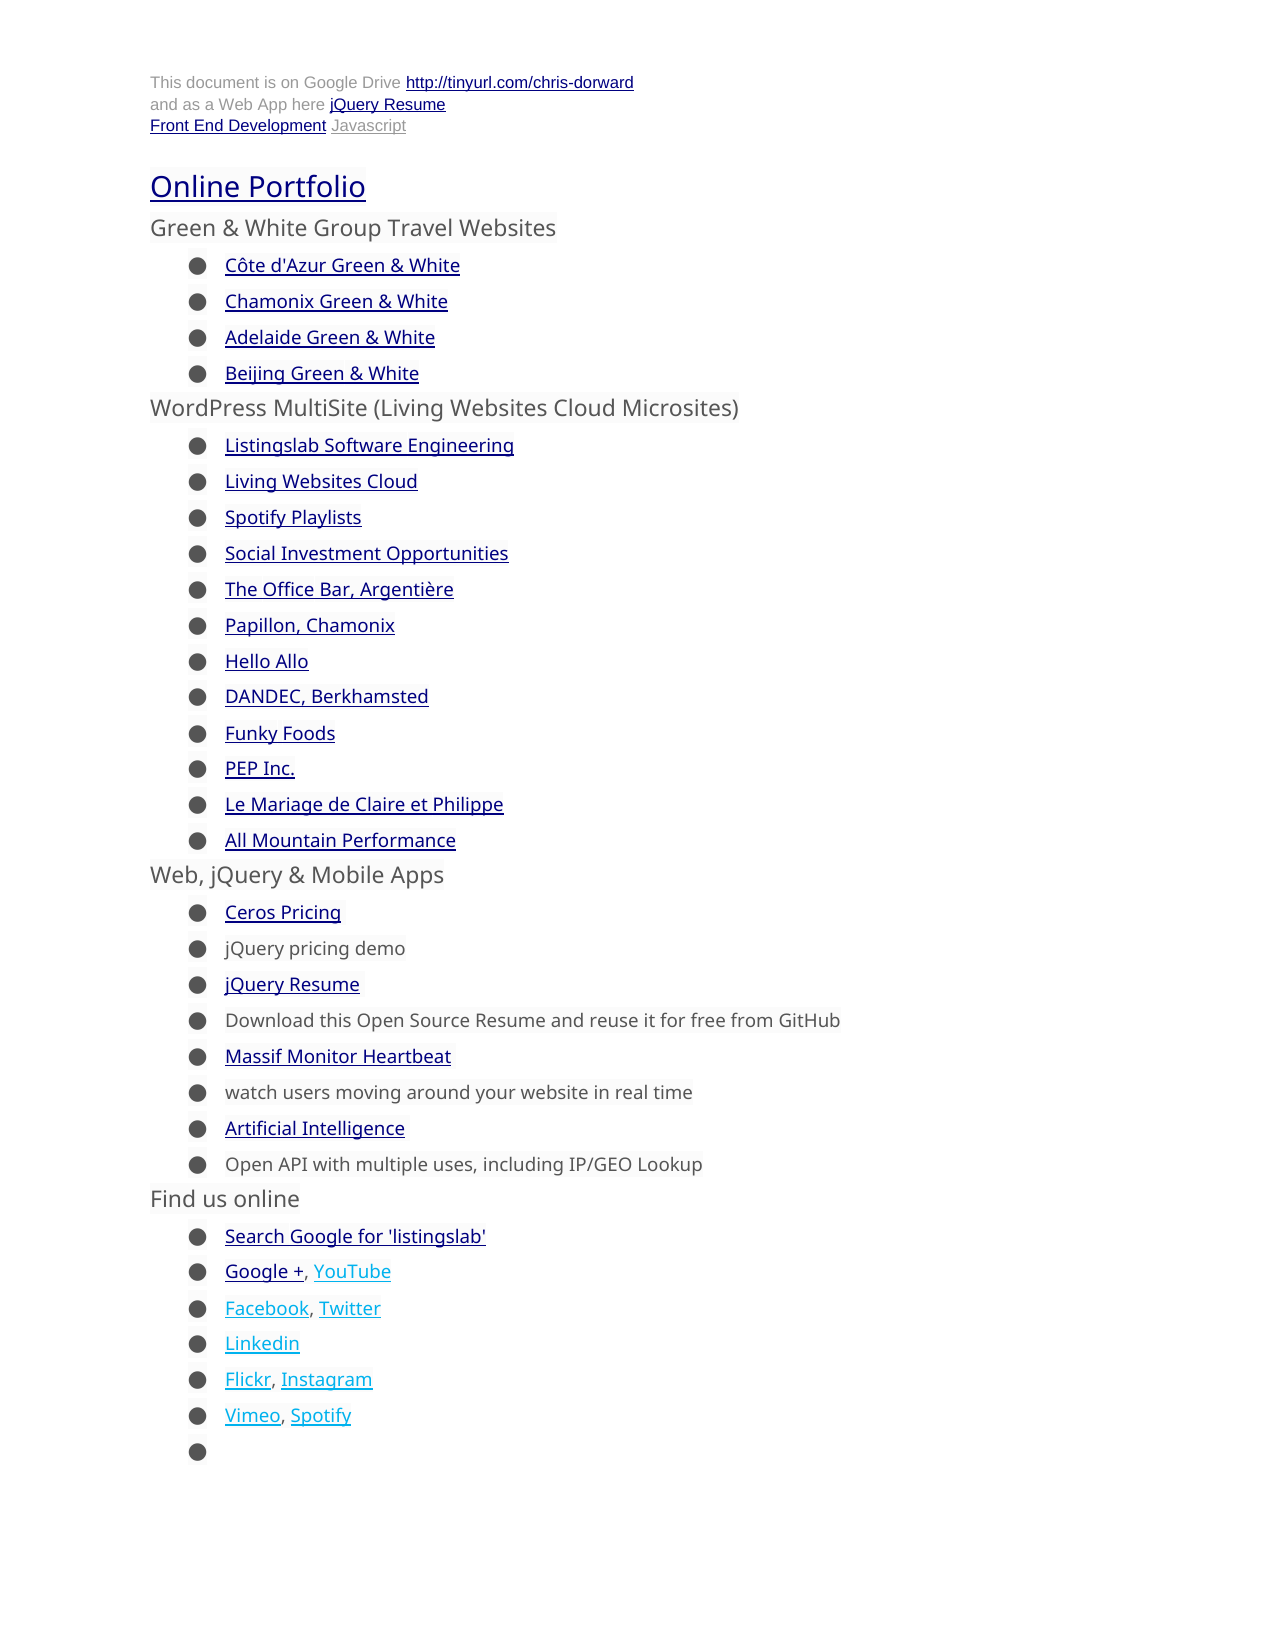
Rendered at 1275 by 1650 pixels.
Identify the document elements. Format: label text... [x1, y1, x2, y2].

list DANDEC, Berkhamsted [187, 679, 1108, 711]
subtitle Online Portfolio [150, 167, 1125, 206]
list Listingslab Software Engineering [207, 428, 1108, 459]
list Facebook, Twitter [207, 1290, 1108, 1322]
list Open API with multiple uses, including IP/GEO Lookup [207, 1147, 1108, 1178]
list jQuery pricing demo [207, 931, 1108, 962]
list Vimeo, Spotify [207, 1398, 1108, 1429]
list Beijing Green & White [207, 356, 1108, 387]
list Living Websites Cloud [207, 464, 1108, 495]
list Spotify Playlists [207, 500, 1108, 531]
list PEP Inc. [207, 751, 1108, 783]
list Adelaide Green & White [207, 320, 1108, 351]
list Artificial Intelligence [207, 1111, 1108, 1142]
list Massif Monitor Heartbeat [207, 1039, 1108, 1070]
list The Office Bar, Argentière [207, 572, 1108, 603]
list Download this Open Source Resume and reuse it for free from GitHub [207, 1003, 1108, 1034]
text Web, jQuery & Mobile Apps [150, 859, 1108, 890]
list Chamonix Green & White [207, 284, 1108, 315]
list Funky Foods [207, 715, 1108, 747]
list Flickr, Instagram [207, 1362, 1108, 1393]
list Papillon, Chamonix [207, 608, 1108, 639]
list Côte d'Azur Green & White [207, 248, 1108, 279]
text WordPress MultiSite (Living Websites Cloud Microsites) [150, 392, 1108, 423]
list Search Google for 'listingslab' [187, 1218, 1108, 1250]
list All Mountain Performance [207, 823, 1108, 854]
list Le Mariage de Claire et Philippe [207, 787, 1108, 818]
text Find us online [150, 1183, 1108, 1214]
list jQuery Resume [207, 967, 1108, 998]
list Social Investment Opportunities [207, 536, 1108, 567]
text Green & White Group Travel Websites [150, 212, 1108, 243]
list Ceros Pricing [207, 895, 1108, 926]
list Linkedin [207, 1326, 1108, 1358]
list Hello Allo [187, 643, 1108, 675]
list watch users moving around your website in real time [207, 1075, 1108, 1106]
list Google +, YouTube [187, 1254, 1108, 1286]
